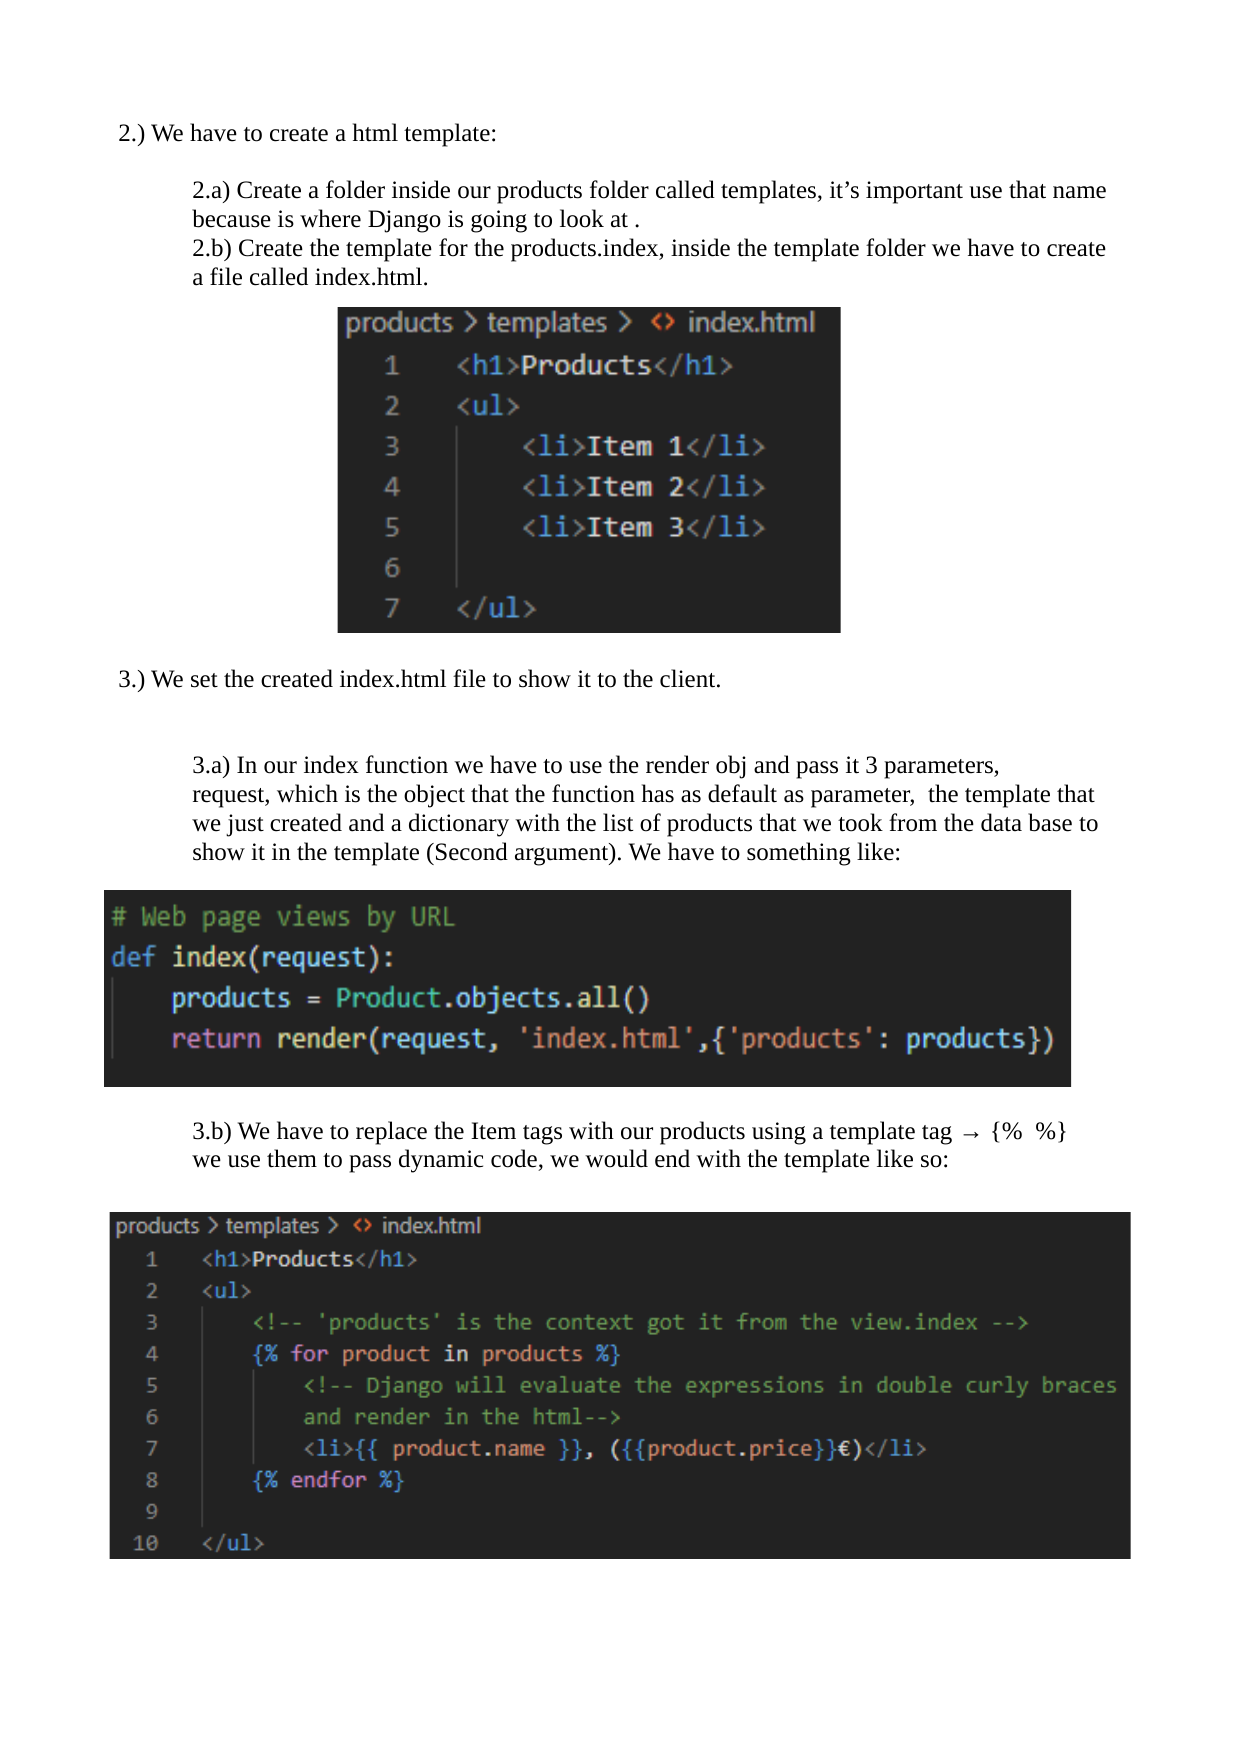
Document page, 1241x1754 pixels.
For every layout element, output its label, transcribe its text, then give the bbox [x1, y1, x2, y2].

picture [109, 1212, 1131, 1559]
text 3.a) In our index function we have to use the render obj and pass it 3 parameters, [118, 751, 1122, 779]
text request, which is the object that the function has as default as parameter, the template that we just created and a dictionary with the list of products that we took from the data base to show it in the template (Second argument). We have to something like: [118, 779, 1122, 866]
text 2.) We have to create a html template: [118, 118, 1122, 147]
text 3.b) We have to replace the Item tags with our products using a template tag → {% %} [118, 1116, 1122, 1144]
text we use them to pass dynamic code, we would end with the template like so: [118, 1144, 1122, 1173]
picture [337, 307, 841, 633]
text 2.b) Create the template for the products.index, inside the template folder we have to create a file called index.html. [118, 233, 1122, 291]
text 2.a) Create a folder inside our products folder called templates, it’s important use that name because is where Django is going to look at . [118, 176, 1122, 233]
text 3.) We set the created index.html file to show it to the client. [118, 664, 1122, 693]
picture [104, 890, 1072, 1087]
